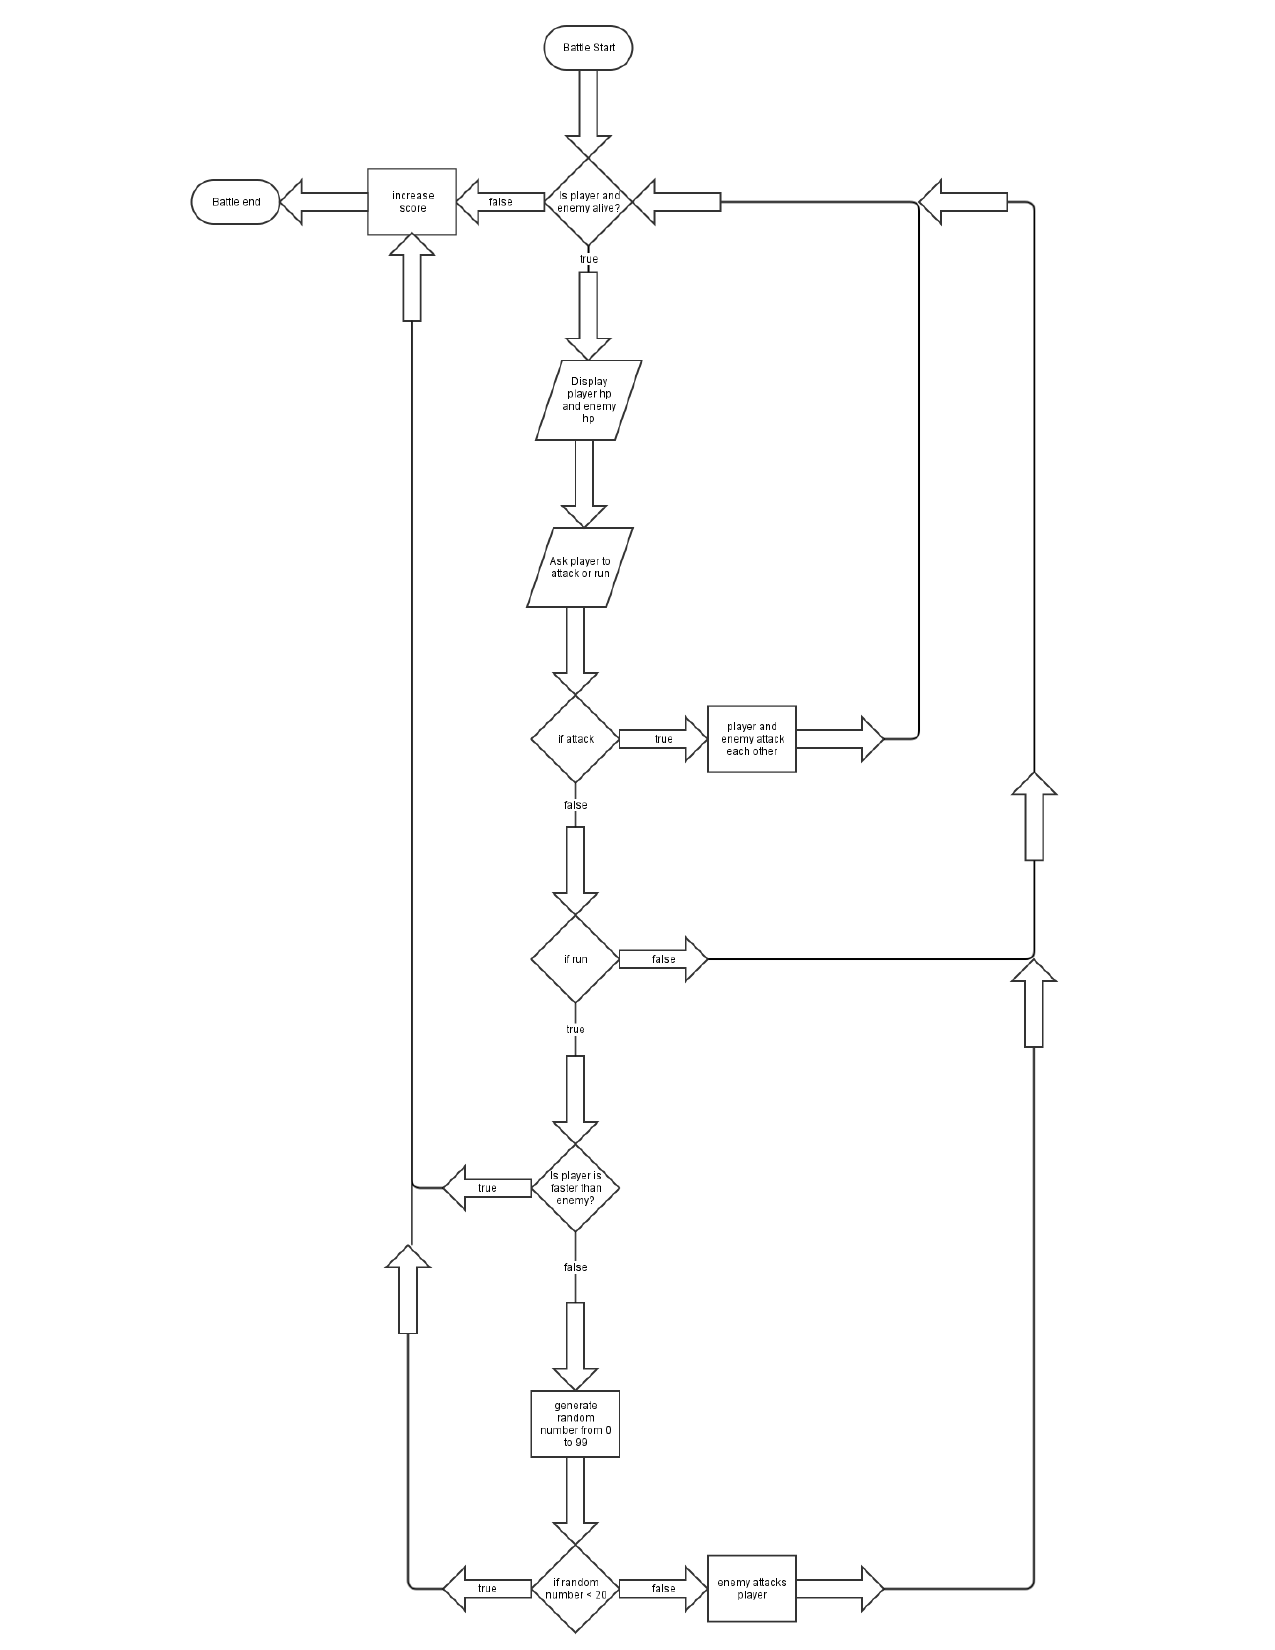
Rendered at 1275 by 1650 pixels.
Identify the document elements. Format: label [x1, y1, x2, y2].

picture [152, 0, 1073, 1650]
